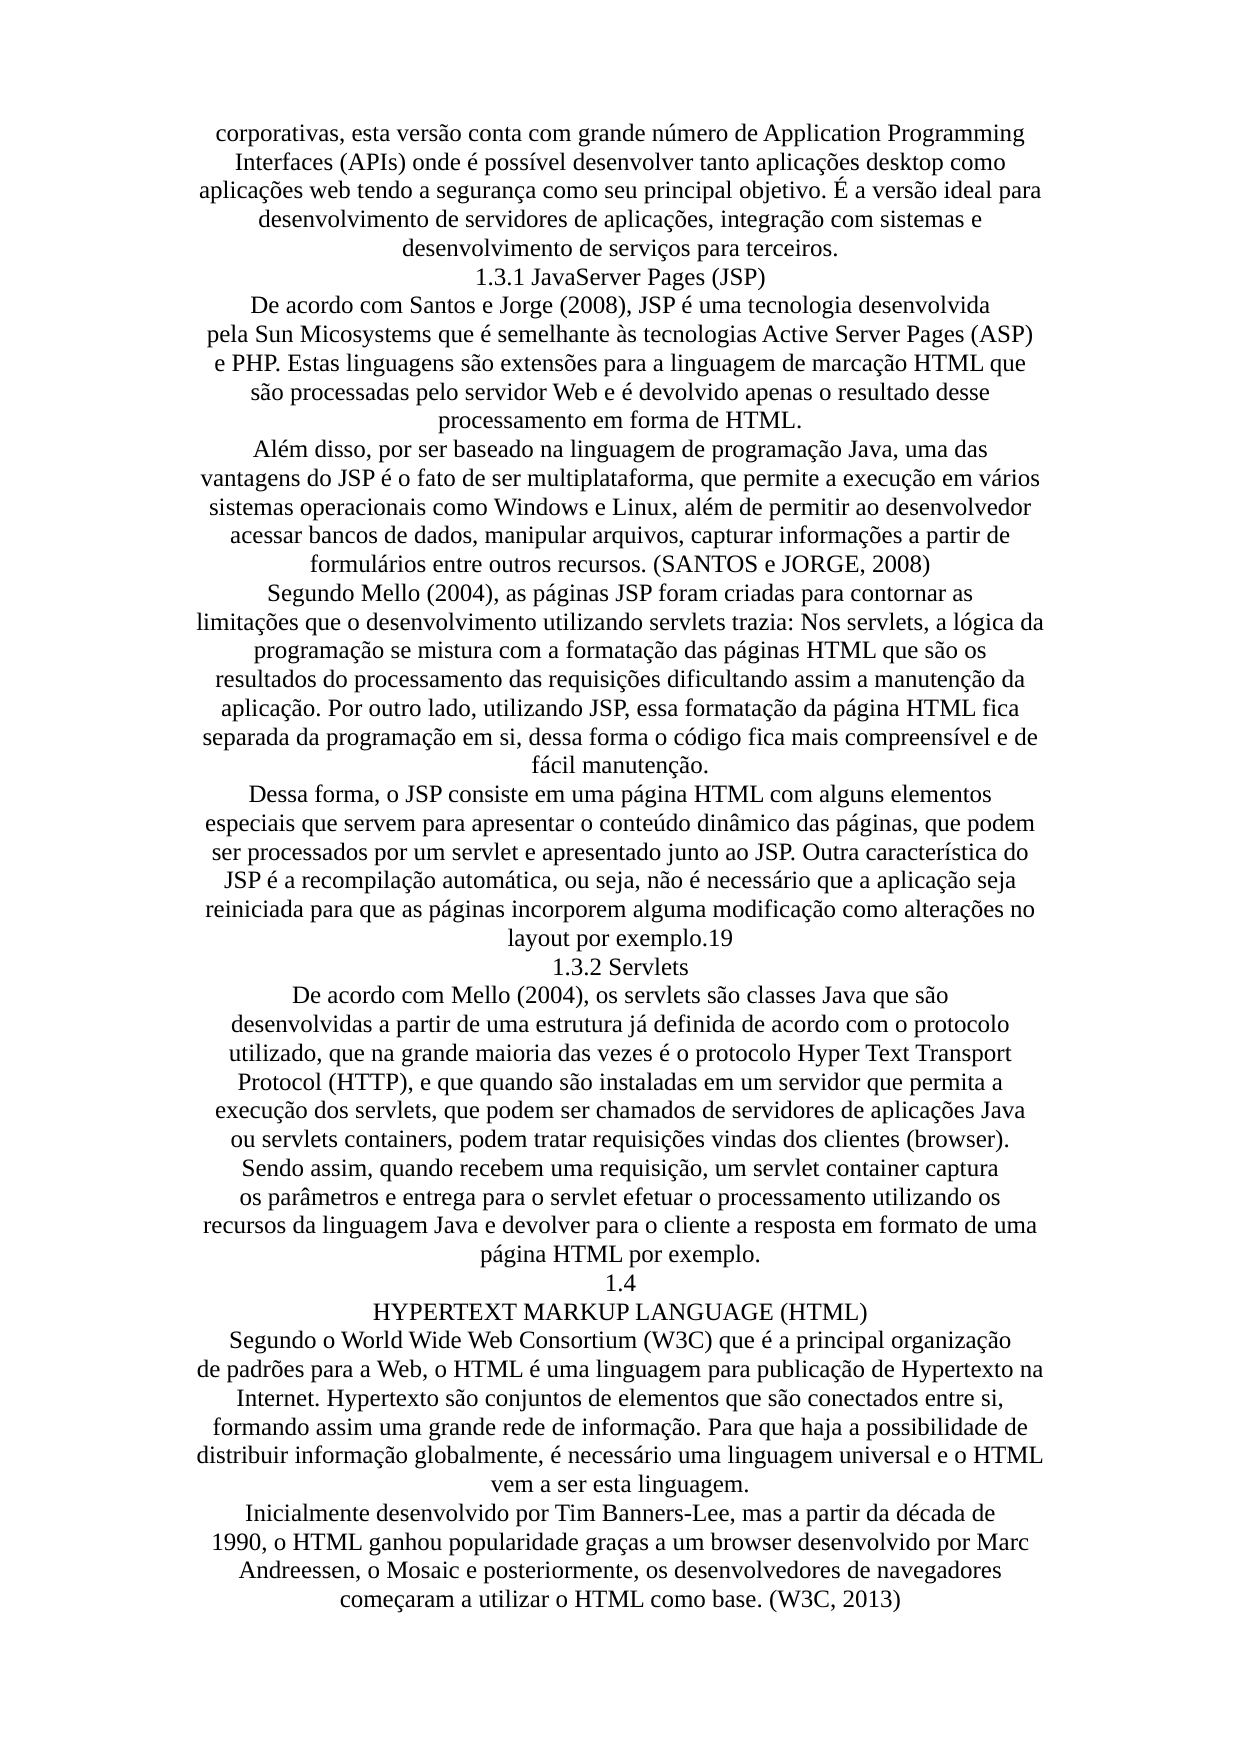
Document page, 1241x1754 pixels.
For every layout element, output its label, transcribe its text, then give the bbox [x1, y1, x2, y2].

text página HTML por exemplo. [118, 1239, 1122, 1268]
text 1990, o HTML ganhou popularidade graças a um browser desenvolvido por Marc [118, 1527, 1122, 1556]
text processamento em forma de HTML. [118, 406, 1122, 434]
text distribuir informação globalmente, é necessário uma linguagem universal e o HTML [118, 1441, 1122, 1469]
text desenvolvimento de servidores de aplicações, integração com sistemas e [118, 204, 1122, 233]
text recursos da linguagem Java e devolver para o cliente a resposta em formato de uma [118, 1211, 1122, 1239]
text sistemas operacionais como Windows e Linux, além de permitir ao desenvolvedor [118, 492, 1122, 521]
text vantagens do JSP é o fato de ser multiplataforma, que permite a execução em vários [118, 463, 1122, 492]
text ou servlets containers, podem tratar requisições vindas dos clientes (browser). [118, 1124, 1122, 1153]
text acessar bancos de dados, manipular arquivos, capturar informações a partir de [118, 521, 1122, 549]
text resultados do processamento das requisições dificultando assim a manutenção da [118, 664, 1122, 693]
text limitações que o desenvolvimento utilizando servlets trazia: Nos servlets, a lógica da [118, 607, 1122, 636]
text os parâmetros e entrega para o servlet efetuar o processamento utilizando os [118, 1182, 1122, 1211]
text De acordo com Mello (2004), os servlets são classes Java que são [118, 981, 1122, 1009]
text Internet. Hypertexto são conjuntos de elementos que são conectados entre si, [118, 1383, 1122, 1412]
text aplicações web tendo a segurança como seu principal objetivo. É a versão ideal para [118, 176, 1122, 204]
text Andreessen, o Mosaic e posteriormente, os desenvolvedores de navegadores [118, 1556, 1122, 1584]
text ser processados por um servlet e apresentado junto ao JSP. Outra característica do [118, 837, 1122, 866]
text aplicação. Por outro lado, utilizando JSP, essa formatação da página HTML fica [118, 693, 1122, 722]
text 1.3.2 Servlets [118, 952, 1122, 981]
text corporativas, esta versão conta com grande número de Application Programming [118, 118, 1122, 147]
text Sendo assim, quando recebem uma requisição, um servlet container captura [118, 1153, 1122, 1182]
text e PHP. Estas linguagens são extensões para a linguagem de marcação HTML que [118, 348, 1122, 377]
text Inicialmente desenvolvido por Tim Banners-Lee, mas a partir da década de [118, 1498, 1122, 1527]
text Segundo o World Wide Web Consortium (W3C) que é a principal organização [118, 1326, 1122, 1354]
text fácil manutenção. [118, 751, 1122, 779]
text Dessa forma, o JSP consiste em uma página HTML com alguns elementos [118, 779, 1122, 808]
text formando assim uma grande rede de informação. Para que haja a possibilidade de [118, 1412, 1122, 1441]
text Interfaces (APIs) onde é possível desenvolver tanto aplicações desktop como [118, 147, 1122, 176]
text começaram a utilizar o HTML como base. (W3C, 2013) [118, 1584, 1122, 1613]
text HYPERTEXT MARKUP LANGUAGE (HTML) [118, 1297, 1122, 1326]
text De acordo com Santos e Jorge (2008), JSP é uma tecnologia desenvolvida [118, 291, 1122, 319]
text Além disso, por ser baseado na linguagem de programação Java, uma das [118, 434, 1122, 463]
text JSP é a recompilação automática, ou seja, não é necessário que a aplicação seja [118, 866, 1122, 894]
text de padrões para a Web, o HTML é uma linguagem para publicação de Hypertexto na [118, 1354, 1122, 1383]
text Segundo Mello (2004), as páginas JSP foram criadas para contornar as [118, 578, 1122, 607]
text desenvolvidas a partir de uma estrutura já definida de acordo com o protocolo [118, 1009, 1122, 1038]
text especiais que servem para apresentar o conteúdo dinâmico das páginas, que podem [118, 808, 1122, 837]
text separada da programação em si, dessa forma o código fica mais compreensível e de [118, 722, 1122, 751]
text execução dos servlets, que podem ser chamados de servidores de aplicações Java [118, 1096, 1122, 1124]
text são processadas pelo servidor Web e é devolvido apenas o resultado desse [118, 377, 1122, 406]
text programação se mistura com a formatação das páginas HTML que são os [118, 636, 1122, 664]
text reiniciada para que as páginas incorporem alguma modificação como alterações no [118, 894, 1122, 923]
text Protocol (HTTP), e que quando são instaladas em um servidor que permita a [118, 1067, 1122, 1096]
text vem a ser esta linguagem. [118, 1469, 1122, 1498]
text pela Sun Micosystems que é semelhante às tecnologias Active Server Pages (ASP) [118, 319, 1122, 348]
text 1.3.1 JavaServer Pages (JSP) [118, 262, 1122, 291]
text 1.4 [118, 1268, 1122, 1297]
text formulários entre outros recursos. (SANTOS e JORGE, 2008) [118, 549, 1122, 578]
text desenvolvimento de serviços para terceiros. [118, 233, 1122, 262]
text layout por exemplo.19 [118, 923, 1122, 952]
text utilizado, que na grande maioria das vezes é o protocolo Hyper Text Transport [118, 1038, 1122, 1067]
